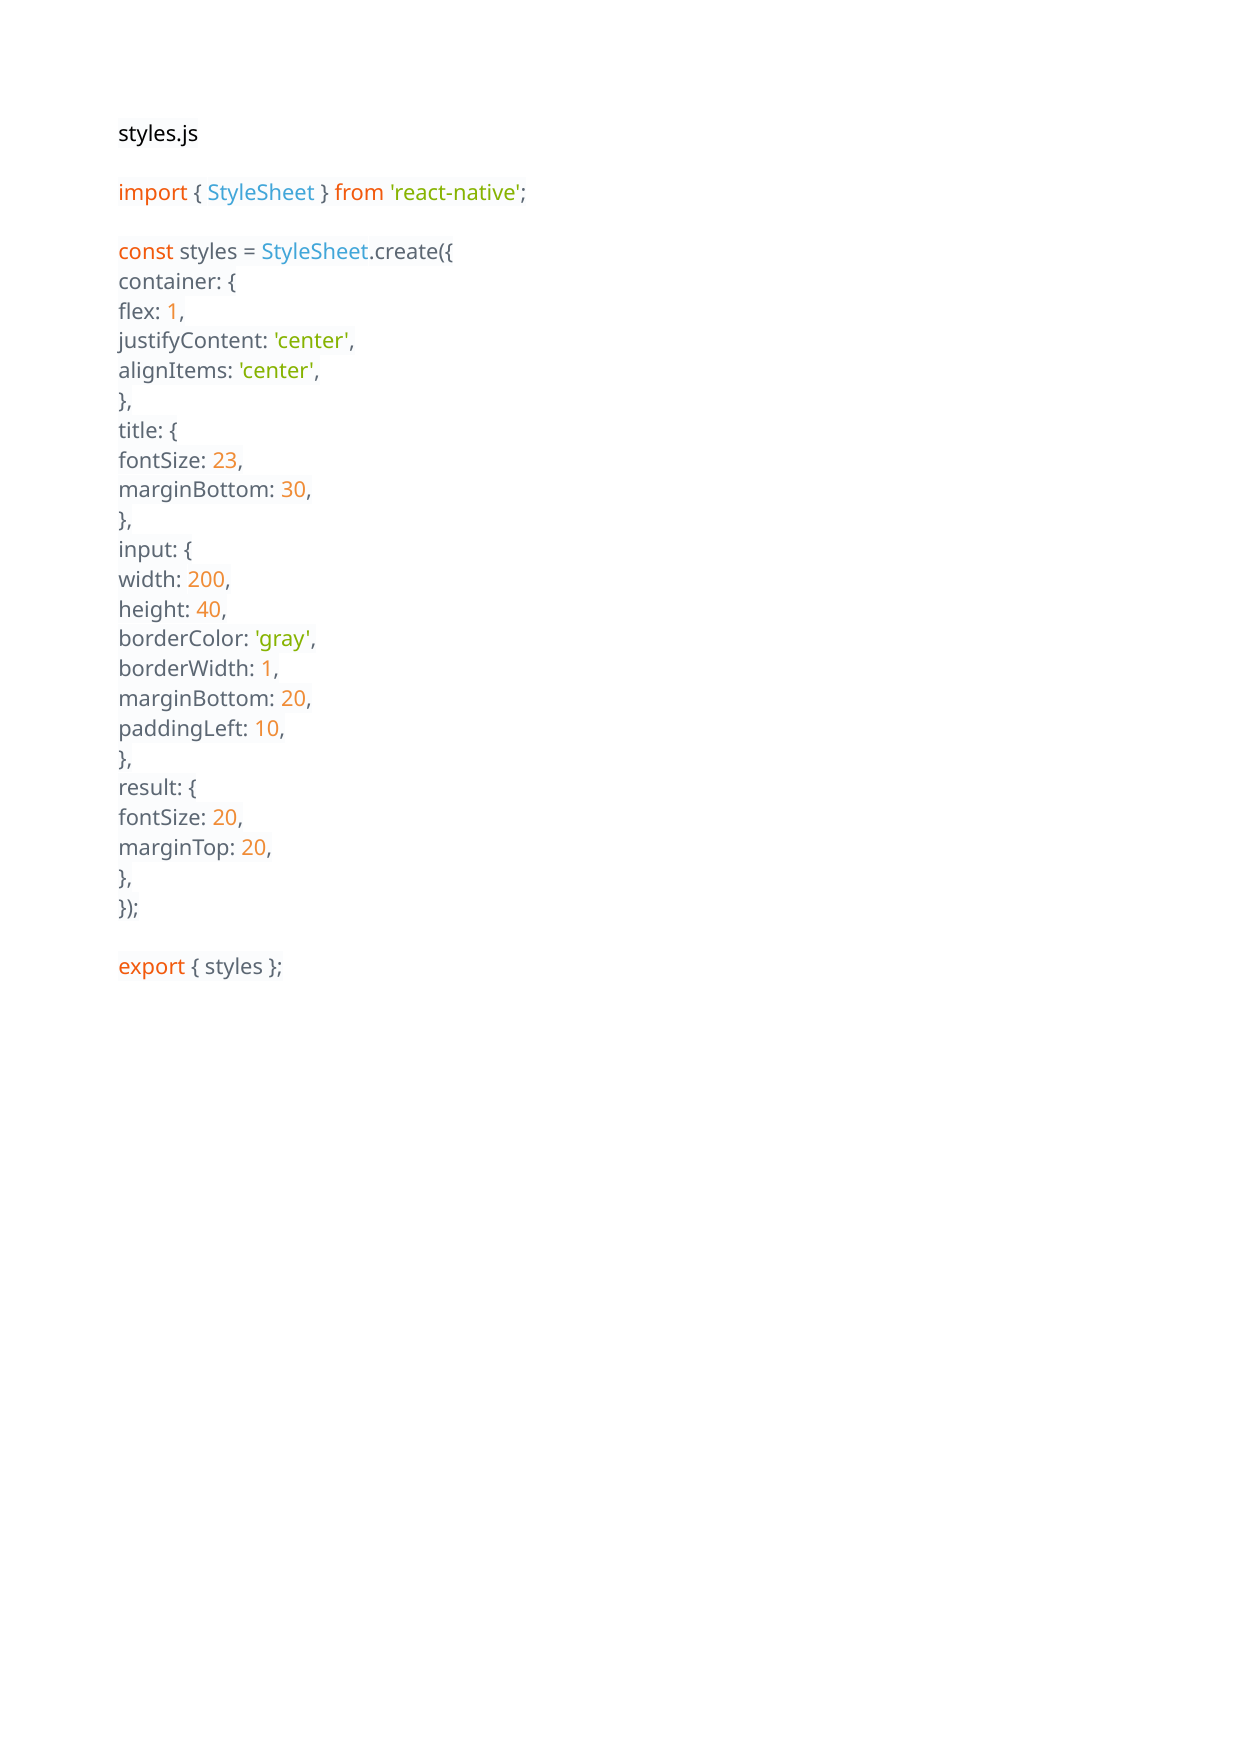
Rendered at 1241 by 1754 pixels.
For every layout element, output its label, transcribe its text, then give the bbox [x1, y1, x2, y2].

text width: 200, [118, 564, 1122, 594]
text input: { [118, 534, 1122, 564]
text marginTop: 20, [118, 832, 1122, 862]
text fontSize: 20, [118, 802, 1122, 832]
text }, [118, 385, 1122, 415]
text borderColor: 'gray', [118, 623, 1122, 653]
text styles.js [118, 118, 1122, 148]
text marginBottom: 30, [118, 474, 1122, 504]
text height: 40, [118, 594, 1122, 623]
text alignItems: 'center', [118, 355, 1122, 385]
text }, [118, 862, 1122, 892]
text }, [118, 504, 1122, 534]
text borderWidth: 1, [118, 653, 1122, 683]
text container: { [118, 266, 1122, 296]
text }, [118, 743, 1122, 772]
text const styles = StyleSheet.create({ [118, 236, 1122, 266]
text fontSize: 23, [118, 445, 1122, 474]
text title: { [118, 415, 1122, 445]
text }); [118, 892, 1122, 921]
text paddingLeft: 10, [118, 713, 1122, 743]
text flex: 1, [118, 296, 1122, 326]
text export { styles }; [118, 951, 1122, 981]
text result: { [118, 772, 1122, 802]
text justifyContent: 'center', [118, 326, 1122, 355]
text import { StyleSheet } from 'react-native'; [118, 177, 1122, 206]
text marginBottom: 20, [118, 683, 1122, 713]
